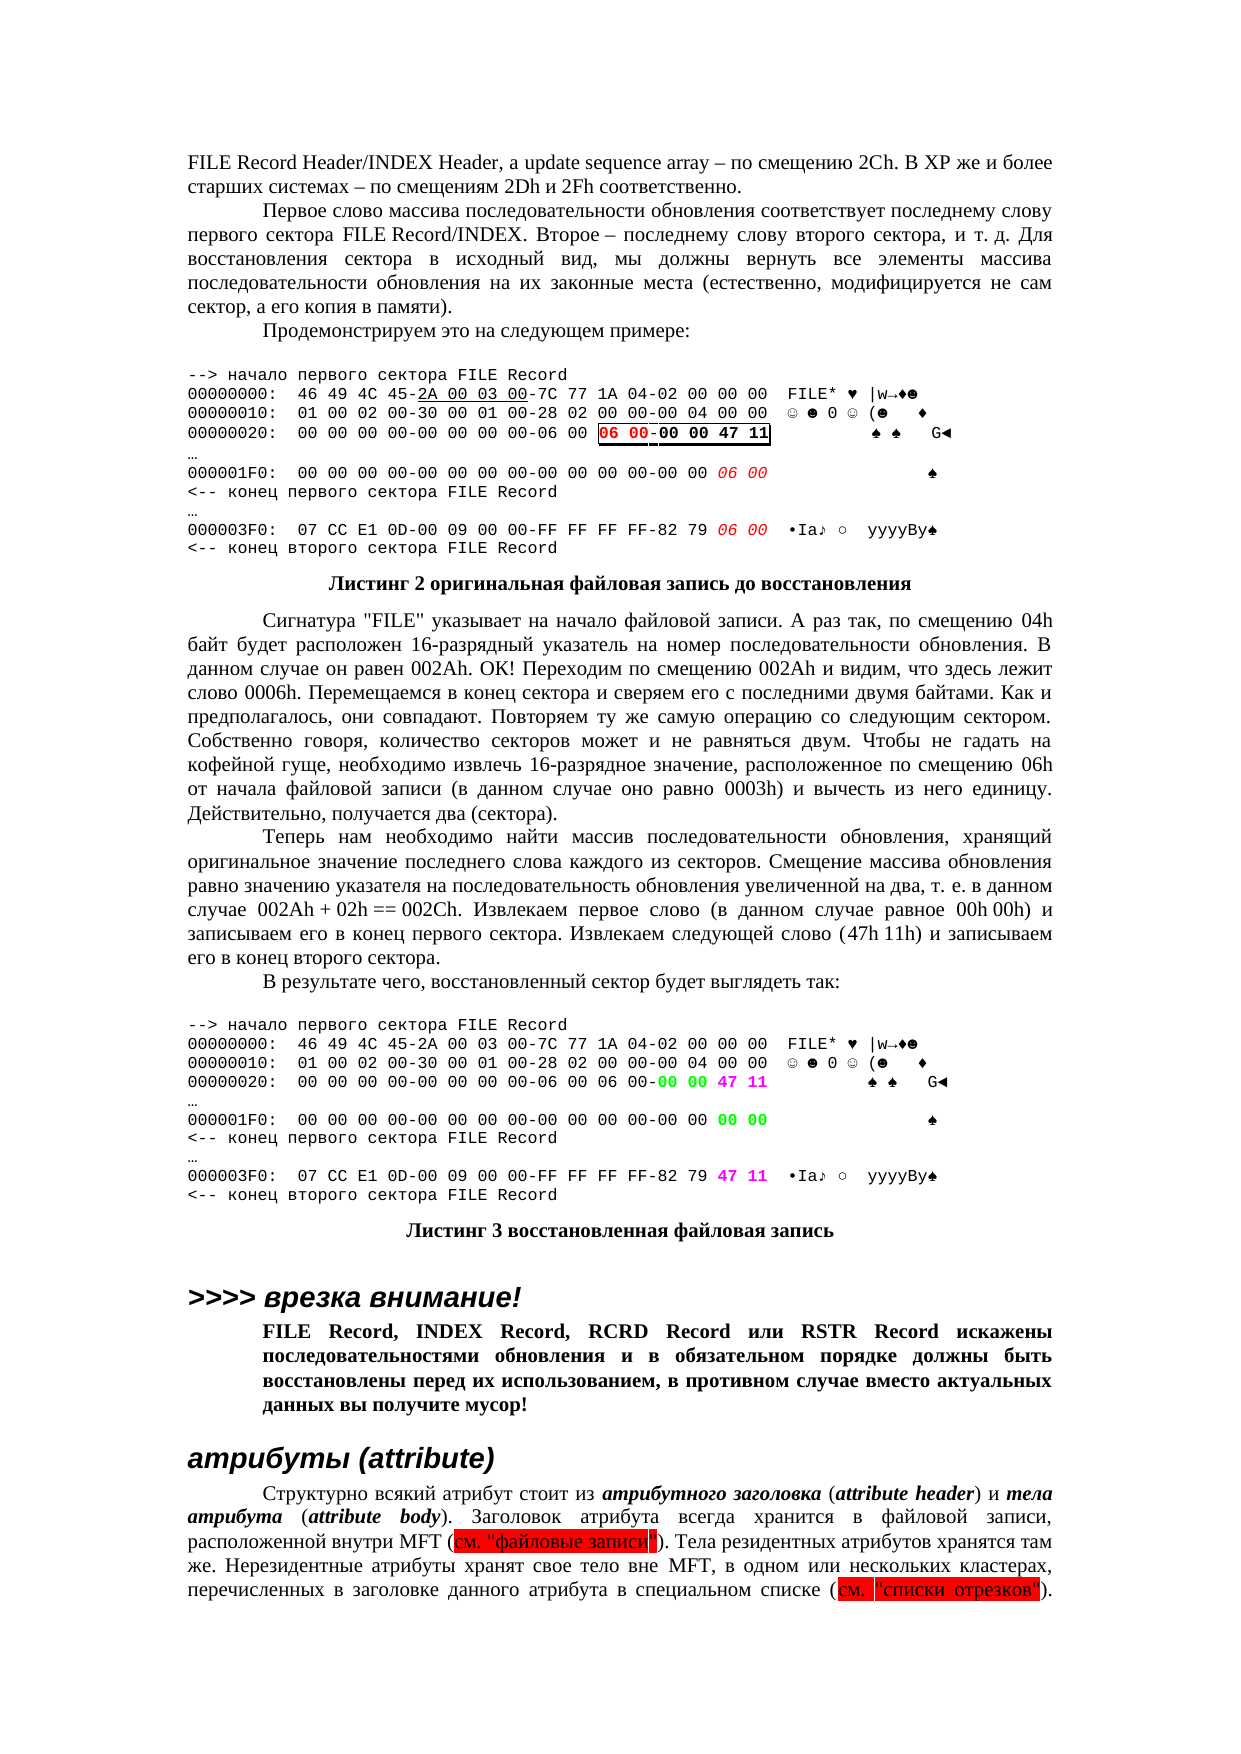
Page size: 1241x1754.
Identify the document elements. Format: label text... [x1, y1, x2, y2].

text Сигнатура "FILE" указывает на начало файловой записи. А раз так, по смещению 04h байт будет расположен 16-разрядный указатель на номер последовательности обновления. В данном случае он равен 002Ah. ОК! Переходим по смещению 002Ah и видим, что здесь лежит слово 0006h. Перемещаемся в конец сектора и сверяем его с последними двумя байтами. Как и предполагалось, они совпадают. Повторяем ту же самую операцию со следующим сектором. Собственно говоря, количество секторов может и не равняться двум. Чтобы не гадать на кофейной гуще, необходимо извлечь 16-разрядное значение, расположенное по смещению 06h от начала файловой записи (в данном случае оно равно 0003h) и вычесть из него единицу. Действительно, получается два (сектора). [187, 608, 1053, 824]
text <-- конец второго сектора FILE Record [187, 540, 1053, 559]
text 000001F0: 00 00 00 00-00 00 00 00-00 00 00 00-00 00 06 00 ♠ [187, 464, 1053, 483]
text --> начало первого сектора FILE Record [187, 1017, 1053, 1036]
text <-- конец второго сектора FILE Record [187, 1187, 1053, 1206]
text 000003F0: 07 CC E1 0D-00 09 00 00-FF FF FF FF-82 79 06 00 •Ia♪ ○ yyyyВy♠ [187, 521, 1053, 540]
text Листинг 3 восстановленная файловая запись [187, 1218, 1053, 1242]
text 000003F0: 07 CC E1 0D-00 09 00 00-FF FF FF FF-82 79 47 11 •Ia♪ ○ yyyyВy♠ [187, 1168, 1053, 1187]
subtitle атрибуты (attribute) [187, 1441, 1053, 1474]
text … [187, 502, 1053, 521]
text … [187, 1149, 1053, 1168]
text 00000020: 00 00 00 00-00 00 00 00-06 00 06 00-00 00 47 11 ♠ ♠ G◄ [187, 1073, 1053, 1092]
text <-- конец первого сектора FILE Record [187, 1130, 1053, 1149]
text 000001F0: 00 00 00 00-00 00 00 00-00 00 00 00-00 00 00 00 ♠ [187, 1111, 1053, 1130]
text … [187, 1092, 1053, 1111]
text 00000000: 46 49 4C 45-2A 00 03 00-7C 77 1A 04-02 00 00 00 FILE* ♥ |w→♦☻ [187, 385, 1053, 404]
text 06 00-00 00 47 11 [599, 424, 769, 443]
text ♠ ♠ G◄ [770, 423, 1053, 446]
text 00000000: 46 49 4C 45-2A 00 03 00-7C 77 1A 04-02 00 00 00 FILE* ♥ |w→♦☻ [187, 1036, 1053, 1055]
text … [187, 446, 1053, 464]
text Листинг 2 оригинальная файловая запись до восстановления [187, 571, 1053, 595]
text 00000010: 01 00 02 00-30 00 01 00-28 02 00 00-00 04 00 00 ☺ ☻ 0 ☺ (☻ ♦ [187, 1055, 1053, 1073]
text Структурно всякий атрибут стоит из атрибутного заголовка (attribute header) и тела атрибута (attribute body). Заголовок атрибута всегда хранится в файловой записи, расположенной внутри MFT (см. "файловые записи"). Тела резидентных атрибутов хранятся там же. Нерезидентные атрибуты хранят свое тело вне MFT, в одном или нескольких кластерах, перечисленных в заголовке данного атрибута в специальном списке (см. "списки отрезков"). [187, 1480, 1053, 1601]
text Теперь нам необходимо найти массив последовательности обновления, хранящий оригинальное значение последнего слова каждого из секторов. Смещение массива обновления равно значению указателя на последовательность обновления увеличенной на два, т. е. в данном случае 002Ah + 02h == 002Ch. Извлекаем первое слово (в данном случае равное 00h 00h) и записываем его в конец первого сектора. Извлекаем следующей слово (47h 11h) и записываем его в конец второго сектора. [187, 824, 1053, 969]
text --> начало первого сектора FILE Record [187, 367, 1053, 385]
text В результате чего, восстановленный сектор будет выглядеть так: [187, 969, 1053, 993]
text Продемонстрируем это на следующем примере: [187, 318, 1053, 342]
text 00000020: 00 00 00 00-00 00 00 00-06 00 [187, 423, 599, 446]
subtitle >>>> врезка внимание! [187, 1279, 1053, 1313]
text FILE Record, INDEX Record, RCRD Record или RSTR Record искажены последовательностями обновления и в обязательном порядке должны быть восстановлены перед их использованием, в противном случае вместо актуальных данных вы получите мусор! [262, 1319, 1053, 1416]
text Первое слово массива последовательности обновления соответствует последнему слову первого сектора FILE Record/INDEX. Второе – последнему слову второго сектора, и т. д. Для восстановления сектора в исходный вид, мы должны вернуть все элементы массива последовательности обновления на их законные места (естественно, модифицируется не сам сектор, а его копия в памяти). [187, 198, 1053, 318]
text <-- конец первого сектора FILE Record [187, 483, 1053, 502]
text FILE Record Header/INDEX Header, а update sequence array – по смещению 2Сh. В XP же и более старших системах – по смещениям 2Dh и 2Fh соответственно. [187, 150, 1053, 198]
text 00000010: 01 00 02 00-30 00 01 00-28 02 00 00-00 04 00 00 ☺ ☻ 0 ☺ (☻ ♦ [187, 404, 1053, 423]
